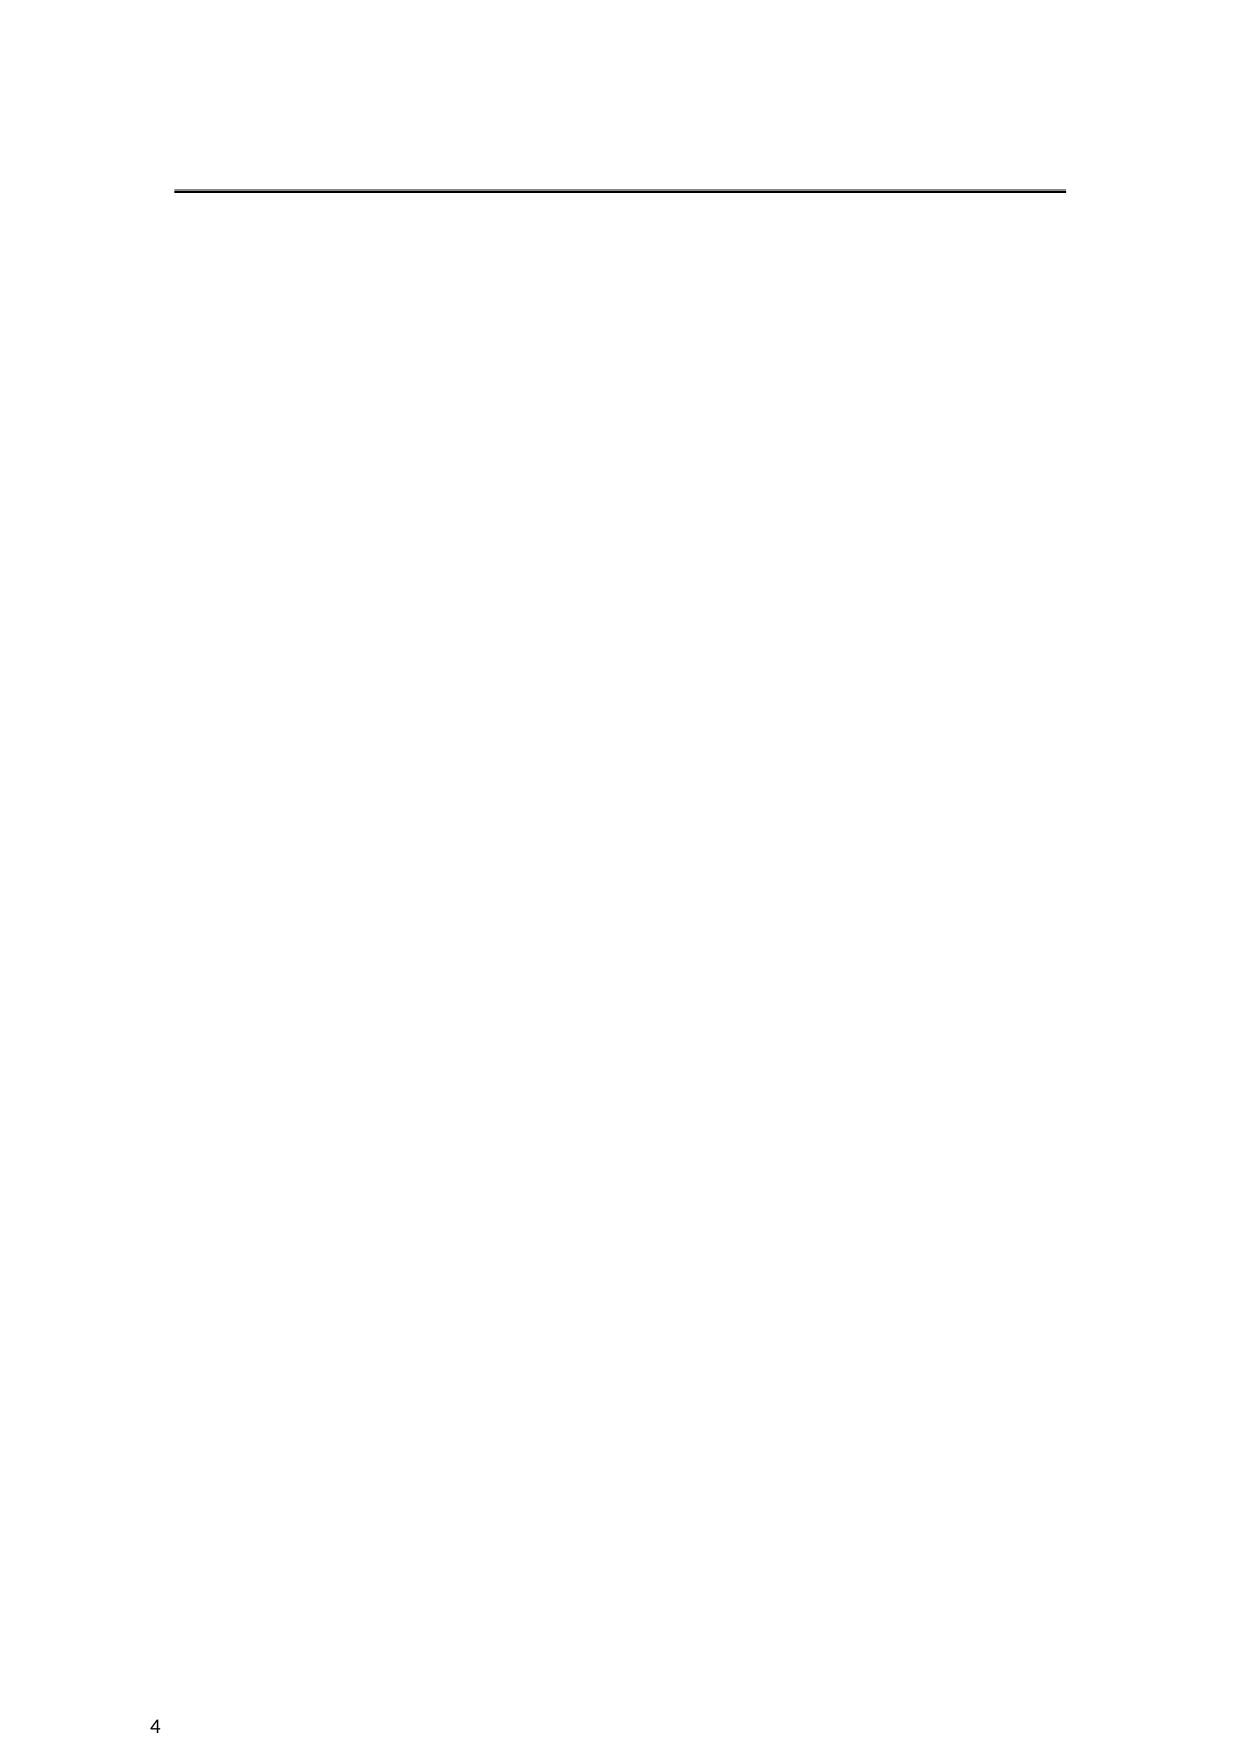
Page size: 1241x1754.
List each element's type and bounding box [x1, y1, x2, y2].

picture [174, 189, 1067, 193]
